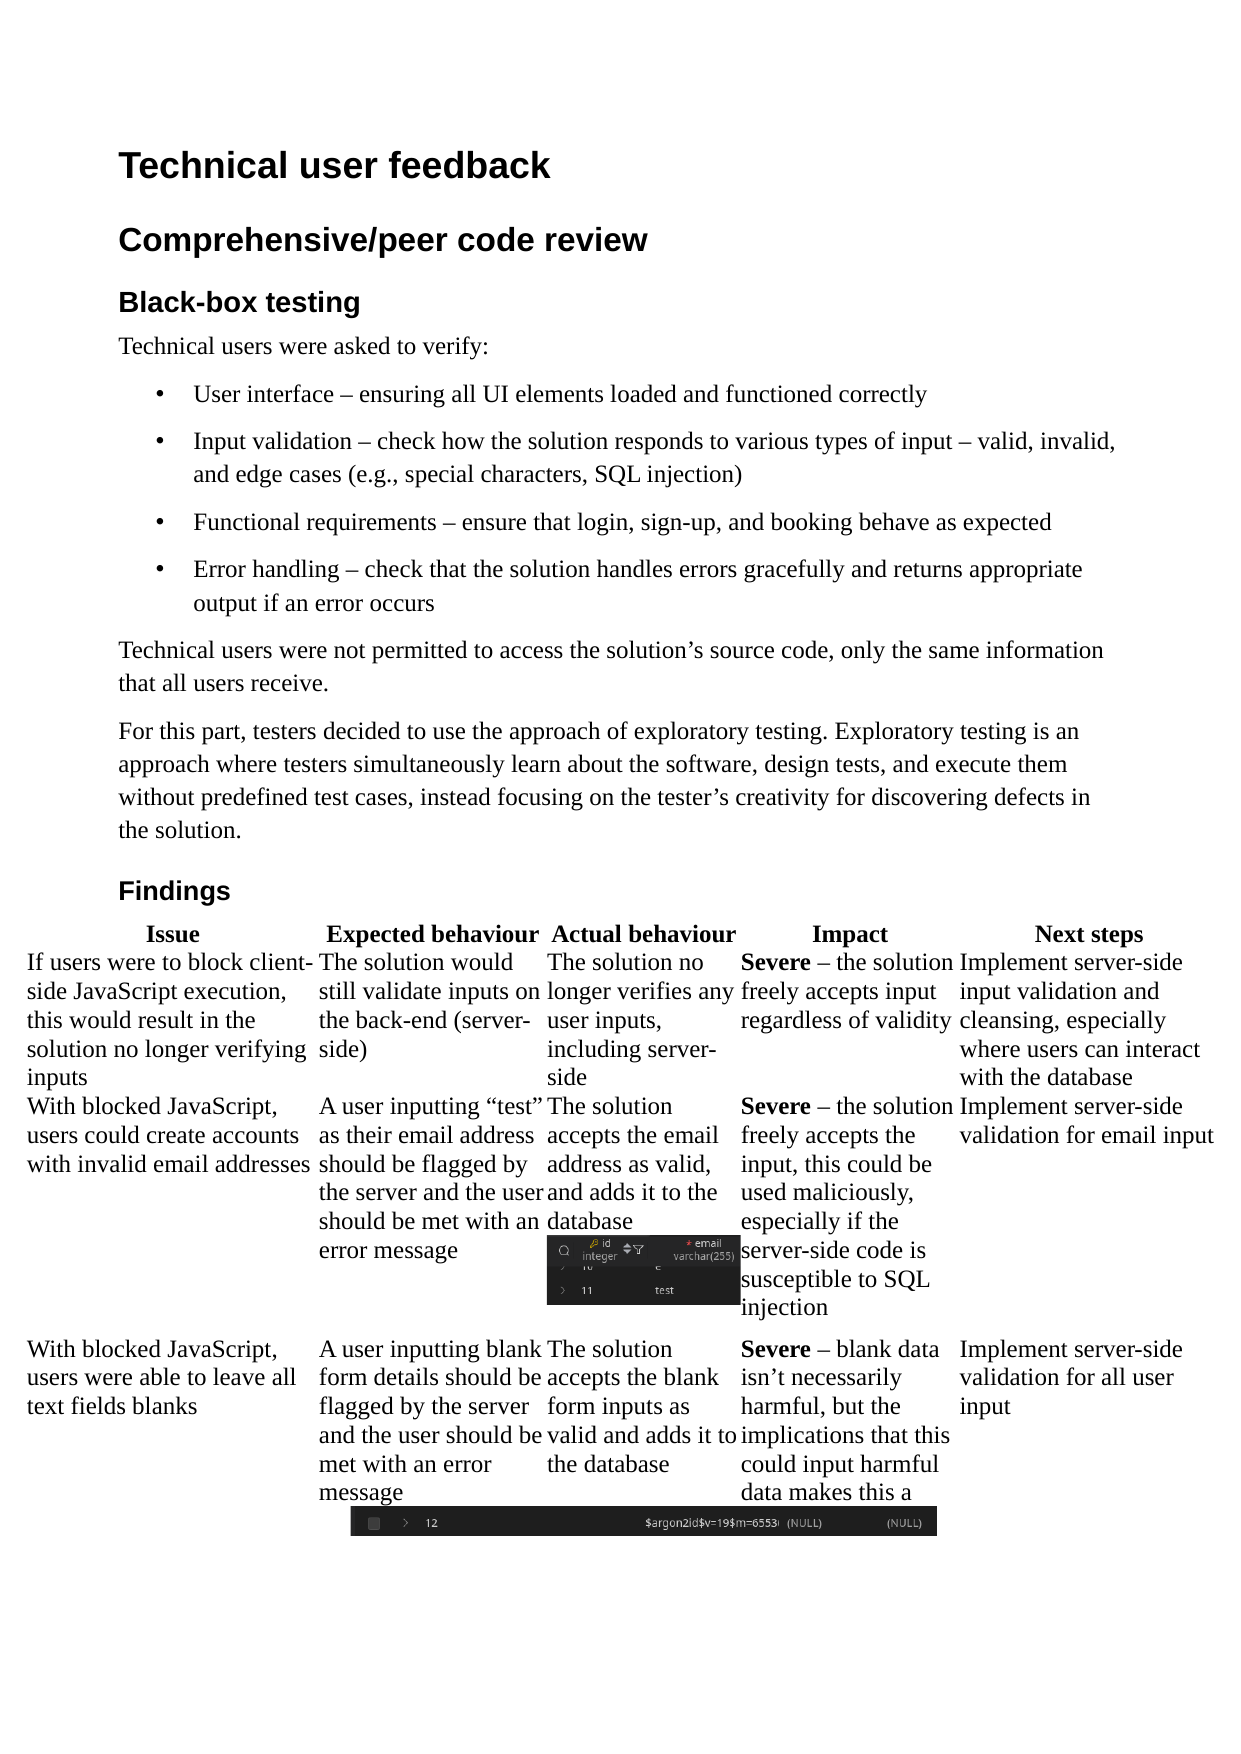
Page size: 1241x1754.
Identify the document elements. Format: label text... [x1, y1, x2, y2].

text Technical users were not permitted to access the solution’s source code, only the same information that all users receive. [118, 635, 1122, 697]
table_cell If users were to block client-side JavaScript execution, this would result in the solution no longer verifying inputs [27, 948, 319, 1091]
list User interface – ensuring all UI elements loaded and functioned correctly [156, 379, 1122, 407]
table_cell Implement server-side validation for all user input [959, 1334, 1219, 1564]
table_cell With blocked JavaScript, users were able to leave all text fields blanks [27, 1334, 319, 1564]
table_cell Implement server-side validation for email input [959, 1091, 1219, 1334]
table_cell The solution accepts the blank form inputs as valid and adds it to the database [547, 1334, 741, 1506]
table_cell The solution would still validate inputs on the back-end (server-side) [319, 948, 547, 1091]
table_cell The solution no longer verifies any user inputs, including server-side [547, 948, 741, 1091]
table_cell The solution accepts the email address as valid, and adds it to the database [547, 1091, 741, 1235]
picture [350, 1506, 937, 1536]
table_cell Severe – the solution freely accepts the input, this could be used maliciously, especially if the server-side code is susceptible to SQL injection [741, 1091, 959, 1334]
text Technical users were asked to verify: [118, 331, 1122, 360]
table_header Next steps [959, 919, 1219, 947]
list Error handling – check that the solution handles errors gracefully and returns appropriate output if an error occurs [156, 554, 1122, 616]
subtitle Comprehensive/peer code review [118, 219, 1122, 258]
list Functional requirements – ensure that login, sign-up, and booking behave as expected [156, 507, 1122, 536]
text For this part, testers decided to use the approach of exploratory testing. Exploratory testing is an approach where testers simultaneously learn about the software, design tests, and execute them without predefined test cases, instead focusing on the tester’s creativity for discovering defects in the solution. [118, 716, 1122, 844]
table_cell Severe – the solution freely accepts input regardless of validity [741, 948, 959, 1091]
table_cell With blocked JavaScript, users could create accounts with invalid email addresses [27, 1091, 319, 1334]
table_cell Severe – blank data isn’t necessarily harmful, but the implications that this could input harmful data makes this a severe risk [741, 1334, 959, 1564]
subtitle Findings [118, 875, 1122, 906]
subtitle Technical user feedback [118, 143, 1122, 186]
table_header Expected behaviour [319, 919, 547, 947]
table_header Issue [27, 919, 319, 947]
table_cell A user inputting blank form details should be flagged by the server and the user should be met with an error message [319, 1334, 547, 1564]
table_header Actual behaviour [547, 919, 741, 947]
subtitle Black-box testing [118, 285, 1122, 319]
picture [546, 1235, 741, 1305]
table_cell [547, 1305, 741, 1334]
table_cell Implement server-side input validation and cleansing, especially where users can interact with the database [959, 948, 1219, 1091]
list Input validation – check how the solution responds to various types of input – valid, invalid, and edge cases (e.g., special characters, SQL injection) [156, 426, 1122, 488]
table_cell A user inputting “test” as their email address should be flagged by the server and the user should be met with an error message [319, 1091, 547, 1334]
table_header Impact [741, 919, 959, 947]
table_cell [547, 1536, 741, 1564]
